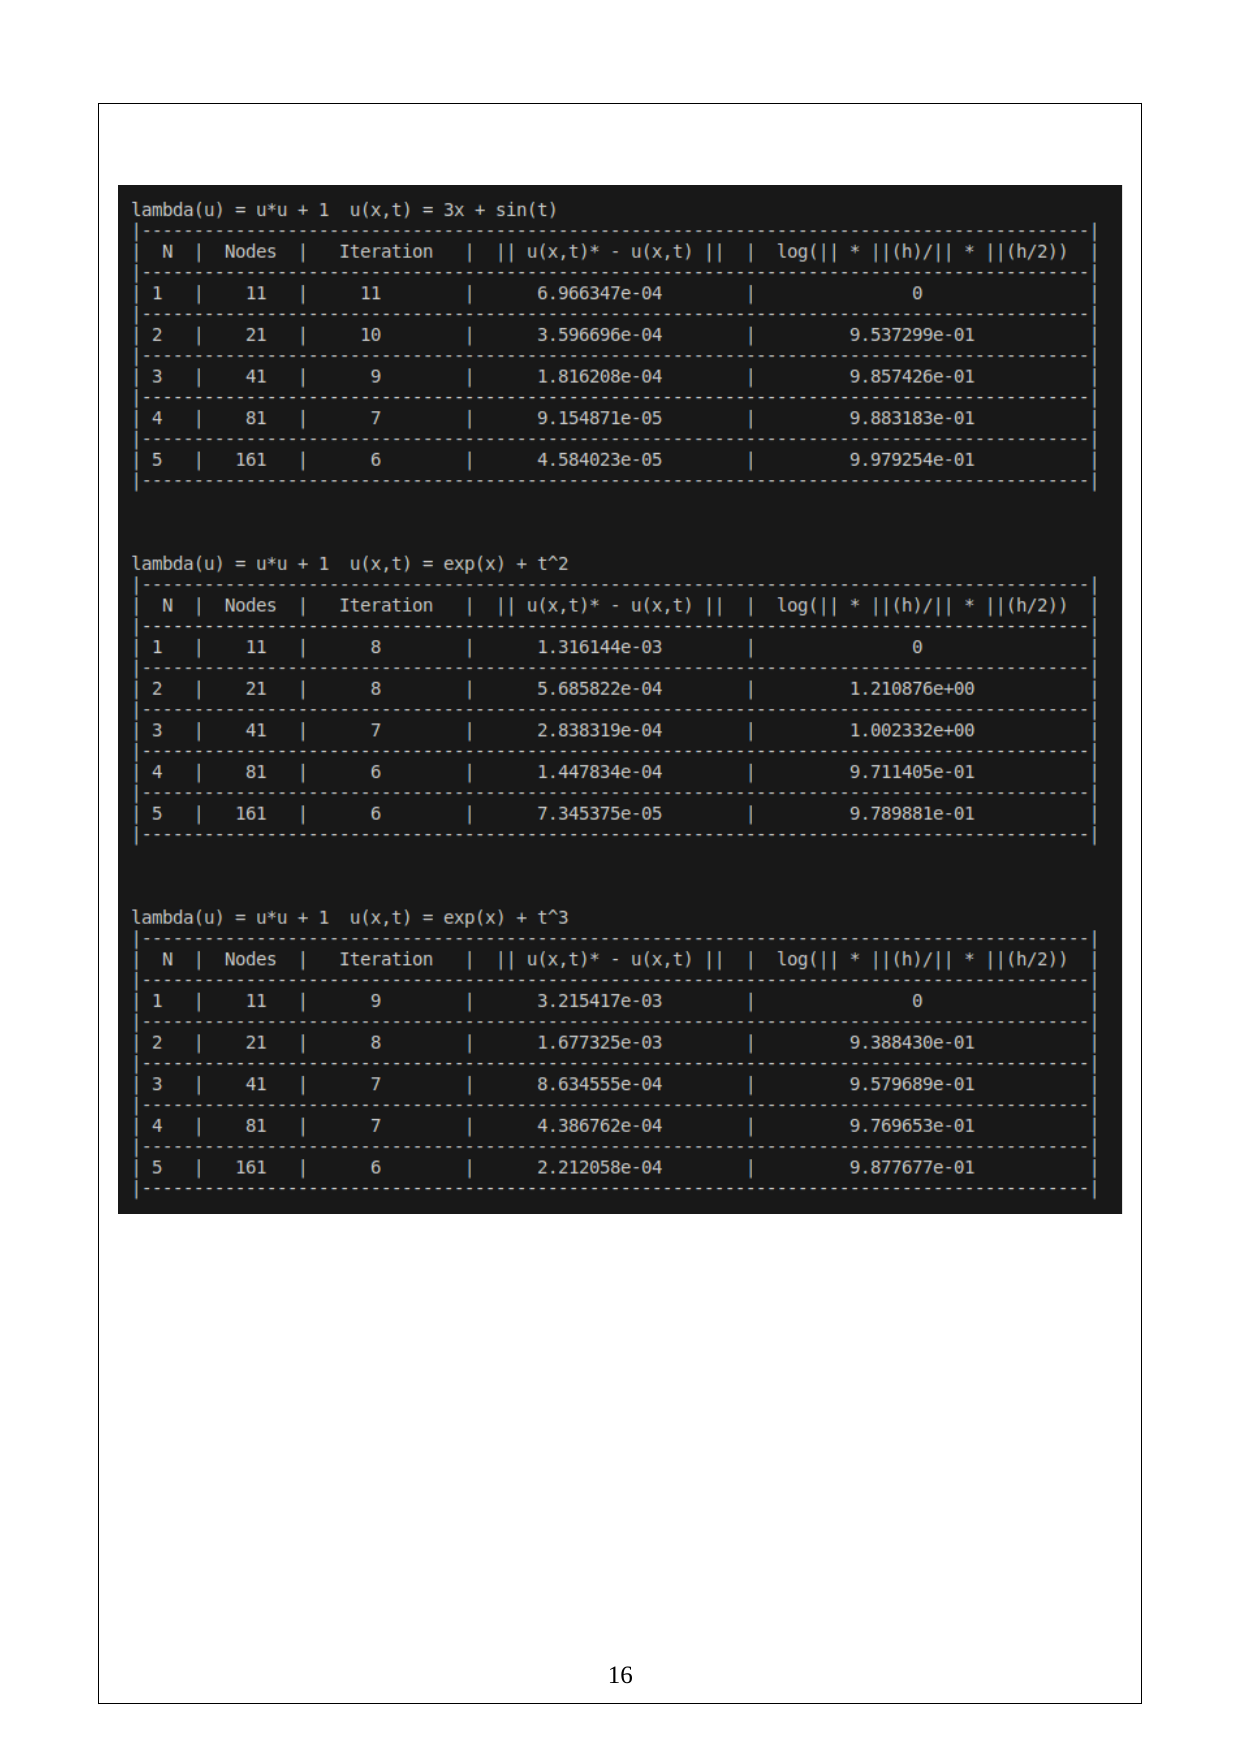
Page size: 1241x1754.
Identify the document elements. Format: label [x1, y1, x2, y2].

picture [118, 185, 1123, 1214]
